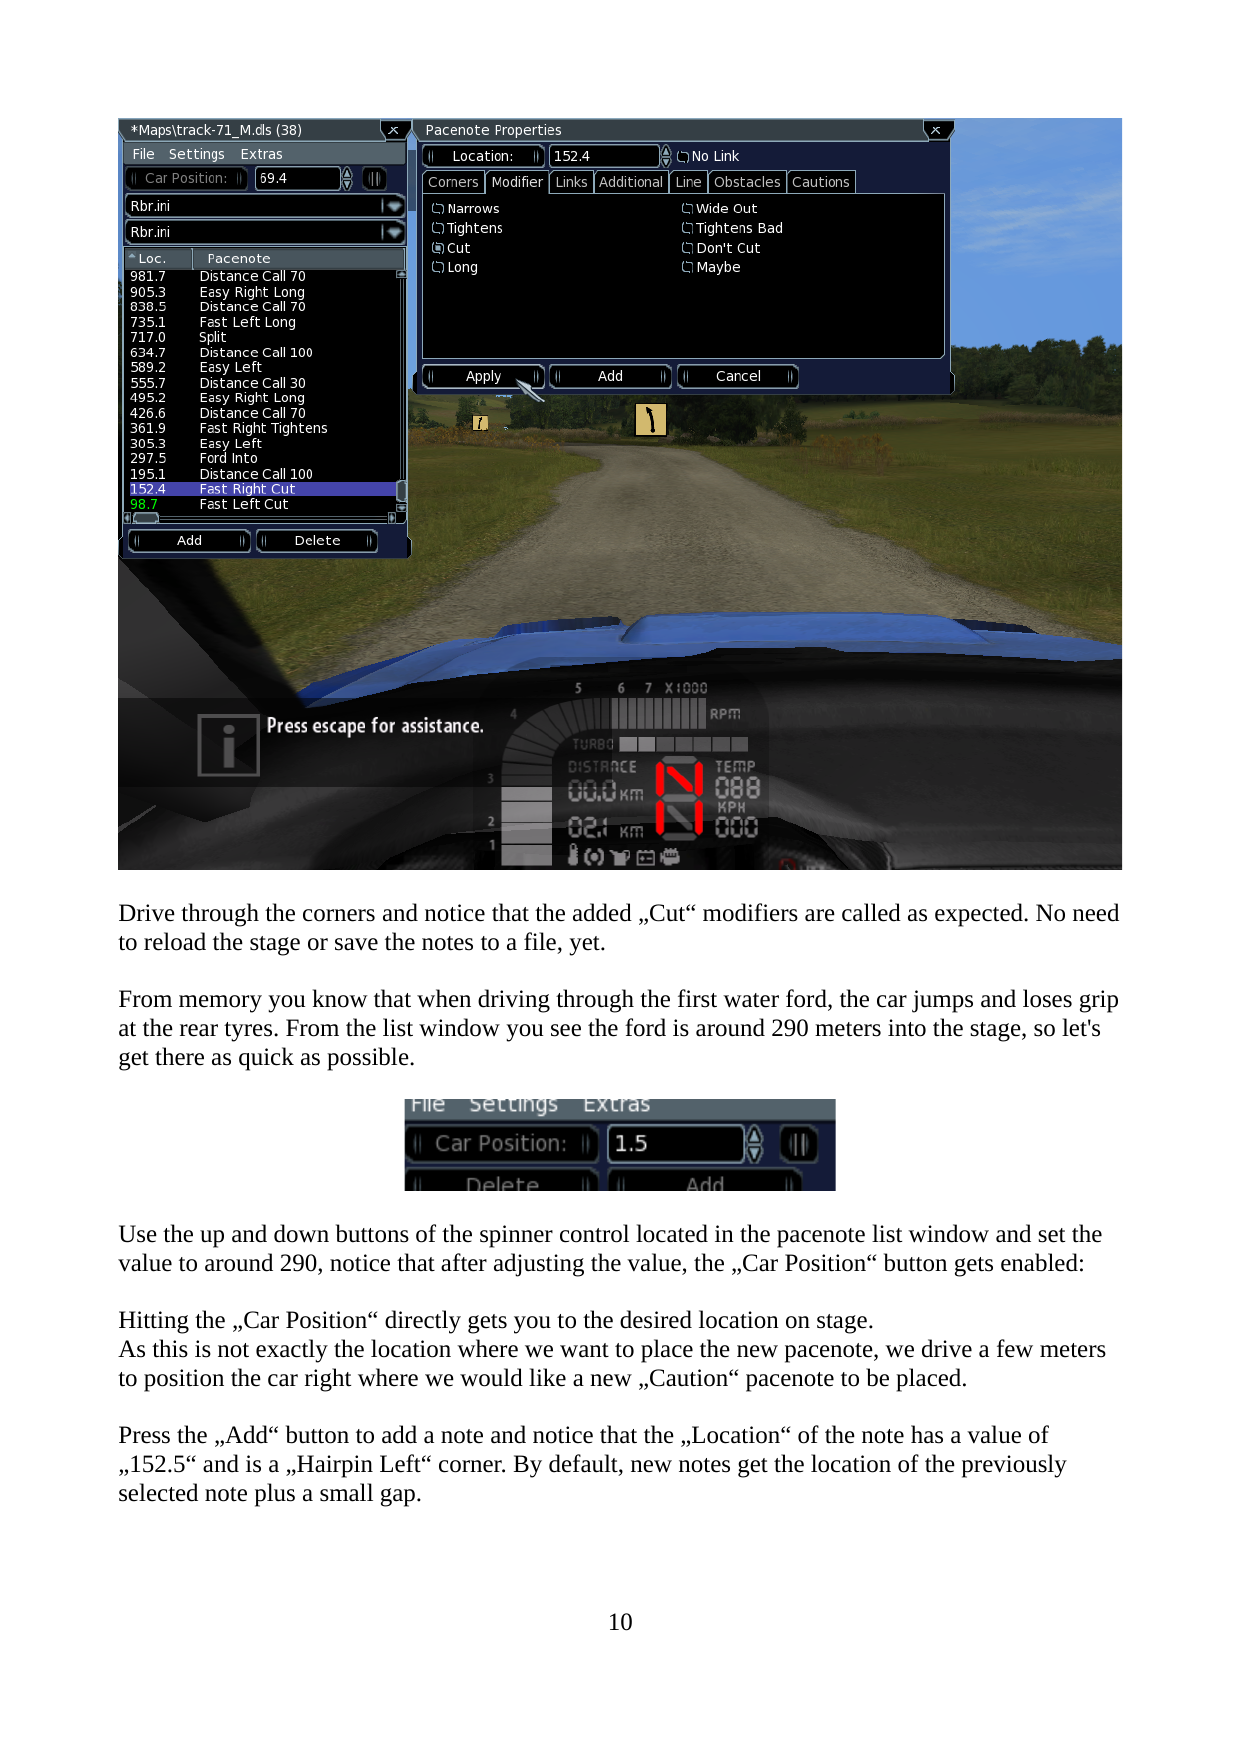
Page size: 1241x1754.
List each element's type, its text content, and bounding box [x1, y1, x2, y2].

text Press the „Add“ button to add a note and notice that the „Location“ of the note has a value of „152.5“ and is a „Hairpin Left“ corner. By default, new notes get the location of the previously selected note plus a small gap. [118, 1420, 1122, 1506]
text Drive through the corners and notice that the added „Cut“ modifiers are called as expected. No need to reload the stage or save the notes to a file, yet. [118, 898, 1122, 956]
picture [404, 1099, 836, 1191]
text From memory you know that when driving through the first water ford, the car jumps and loses grip at the rear tyres. From the list window you see the ford is around 290 meters into the stage, so let's get there as quick as possible. [118, 984, 1122, 1071]
text As this is not exactly the location where we want to place the new pacenote, we drive a few meters to position the car right where we would like a new „Caution“ pacenote to be placed. [118, 1334, 1122, 1391]
text Use the up and down buttons of the spinner control located in the pacenote list window and set the value to around 290, notice that after adjusting the value, the „Car Position“ button gets enabled: [118, 1219, 1122, 1276]
picture [118, 118, 1123, 870]
text Hitting the „Car Position“ directly gets you to the desired location on stage. [118, 1305, 1122, 1334]
